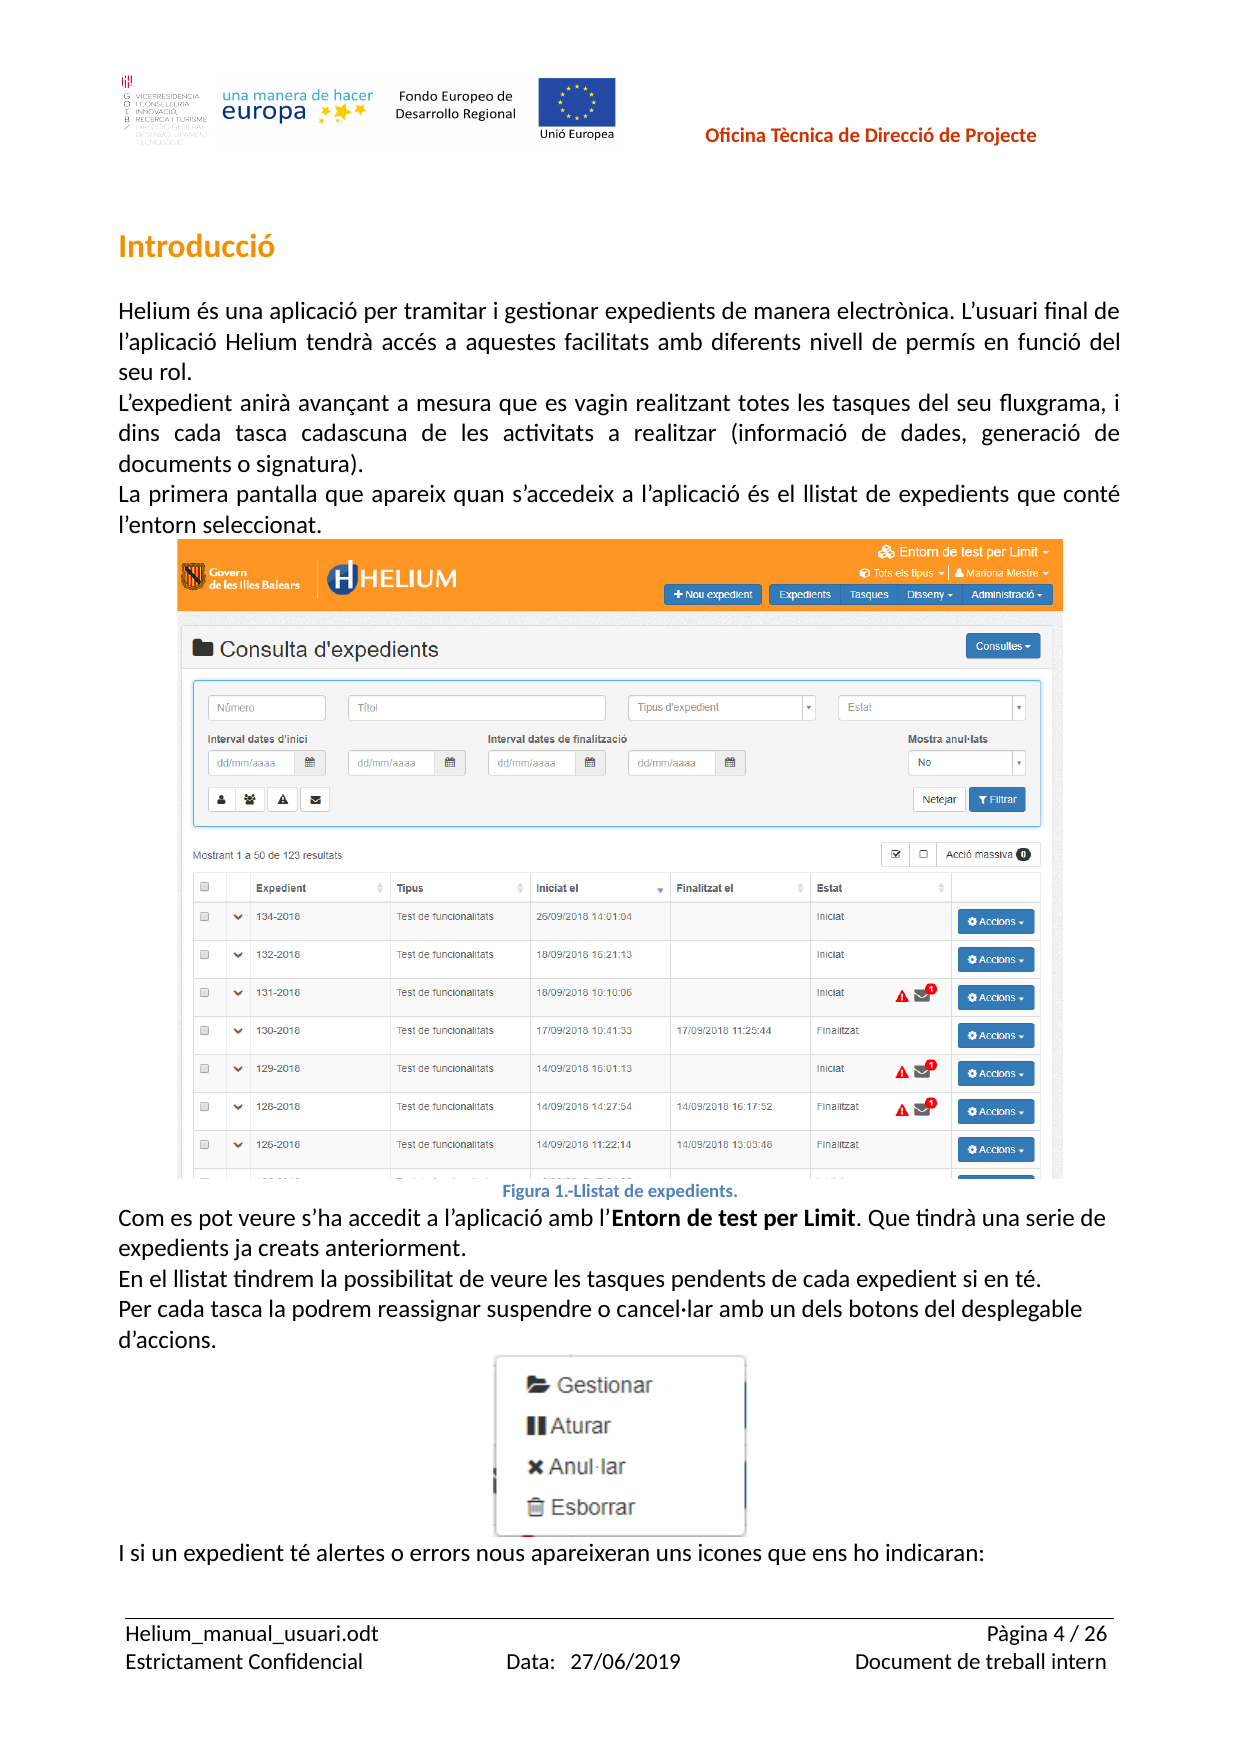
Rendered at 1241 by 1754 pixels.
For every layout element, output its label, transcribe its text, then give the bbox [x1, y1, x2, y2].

picture [492, 1354, 748, 1537]
text Figura 1.-Llistat de expedients. [118, 1179, 1122, 1202]
picture [118, 73, 213, 147]
text La primera pantalla que apareix quan s’accedeix a l’aplicació és el llistat de expedients que conté l’entorn seleccionat. [118, 478, 1122, 539]
picture [219, 73, 621, 147]
picture [177, 539, 1063, 1179]
text Com es pot veure s’ha accedit a l’aplicació amb l’Entorn de test per Limit. Que tindrà una serie de expedients ja creats anteriorment. [118, 1202, 1122, 1263]
text Helium és una aplicació per tramitar i gestionar expedients de manera electrònica. L’usuari final de l’aplicació Helium tendrà accés a aquestes facilitats amb diferents nivell de permís en funció del seu rol. [118, 295, 1122, 387]
text I si un expedient té alertes o errors nous apareixeran uns icones que ens ho indicaran: [118, 1537, 1122, 1568]
text L’expedient anirà avançant a mesura que es vagin realitzant totes les tasques del seu fluxgrama, i dins cada tasca cadascuna de les activitats a realitzar (informació de dades, generació de documents o signatura). [118, 387, 1122, 478]
text En el llistat tindrem la possibilitat de veure les tasques pendents de cada expedient si en té. [118, 1263, 1122, 1293]
text Per cada tasca la podrem reassignar suspendre o cancel·lar amb un dels botons del desplegable d’accions. [118, 1293, 1122, 1354]
subtitle Introducció [118, 225, 1122, 266]
